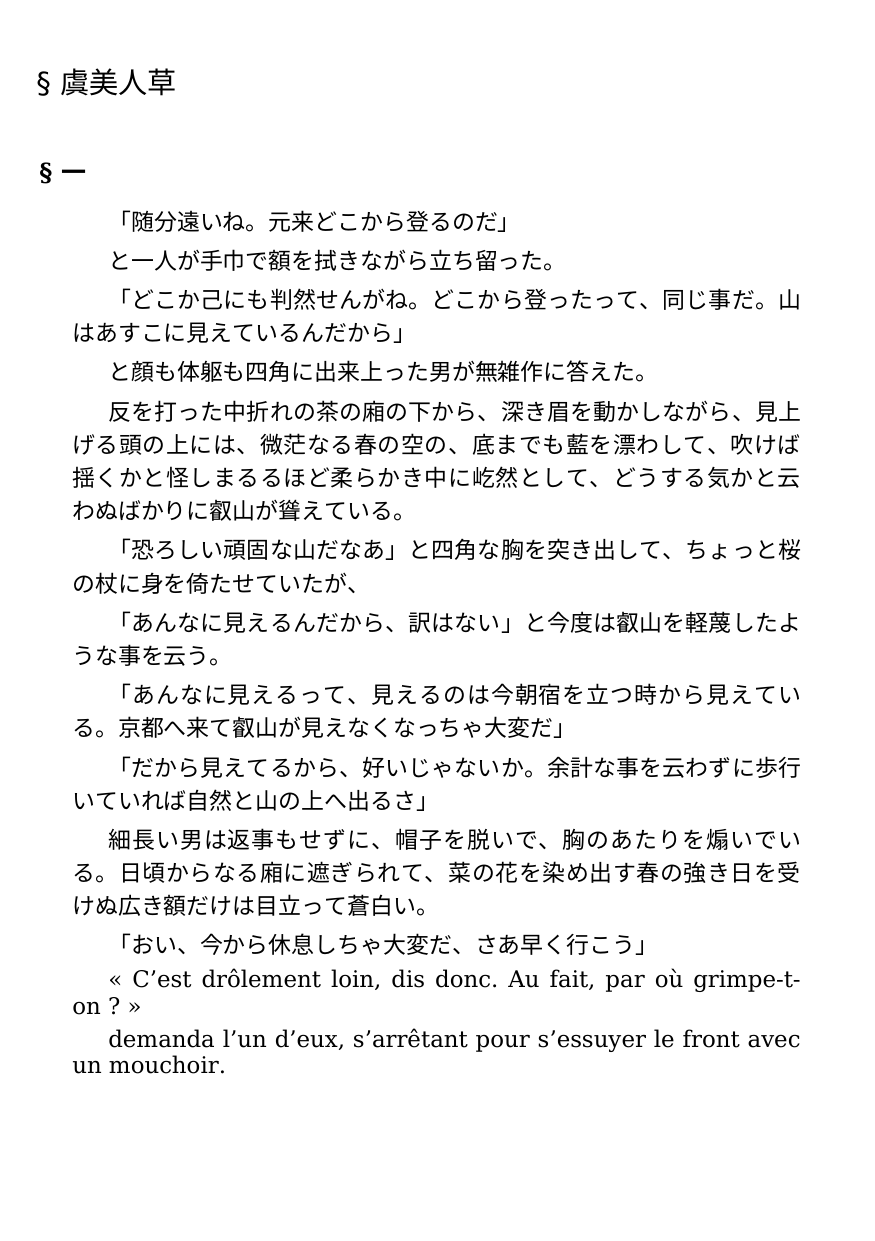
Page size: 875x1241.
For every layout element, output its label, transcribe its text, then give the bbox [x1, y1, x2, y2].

text と顔も体躯も四角に出来上った男が無雑作に答えた。 [72, 354, 802, 387]
subtitle § 虞美人草 [36, 60, 838, 102]
text « C’est drôlement loin, dis donc. Au fait, par où grimpe-t-on ? » [72, 967, 802, 1020]
text 「随分遠いね。元来どこから登るのだ」 [72, 203, 802, 237]
text demanda l’un d’eux, s’arrêtant pour s’essuyer le front avec un mouchoir. [72, 1026, 802, 1079]
text 「恐ろしい頑固な山だなあ」と四角な胸を突き出して、ちょっと桜の杖に身を倚たせていたが、 [72, 532, 802, 599]
subtitle § 一 [36, 149, 838, 192]
text 「あんなに見えるんだから、訳はない」と今度は叡山を軽蔑したような事を云う。 [72, 604, 802, 671]
text 「どこか己にも判然せんがね。どこから登ったって、同じ事だ。山はあすこに見えているんだから」 [72, 282, 802, 348]
text 反を打った中折れの茶の廂の下から、深き眉を動かしながら、見上げる頭の上には、微茫なる春の空の、底までも藍を漂わして、吹けば揺くかと怪しまるるほど柔らかき中に屹然として、どうする気かと云わぬばかりに叡山が聳えている。 [72, 393, 802, 526]
text 「だから見えてるから、好いじゃないか。余計な事を云わずに歩行いていれば自然と山の上へ出るさ」 [72, 749, 802, 816]
text 「おい、今から休息しちゃ大変だ、さあ早く行こう」 [72, 927, 802, 961]
text 細長い男は返事もせずに、帽子を脱いで、胸のあたりを煽いでいる。日頃からなる廂に遮ぎられて、菜の花を染め出す春の強き日を受けぬ広き額だけは目立って蒼白い。 [72, 822, 802, 921]
text 「あんなに見えるって、見えるのは今朝宿を立つ時から見えている。京都へ来て叡山が見えなくなっちゃ大変だ」 [72, 677, 802, 743]
text と一人が手巾で額を拭きながら立ち留った。 [72, 243, 802, 276]
